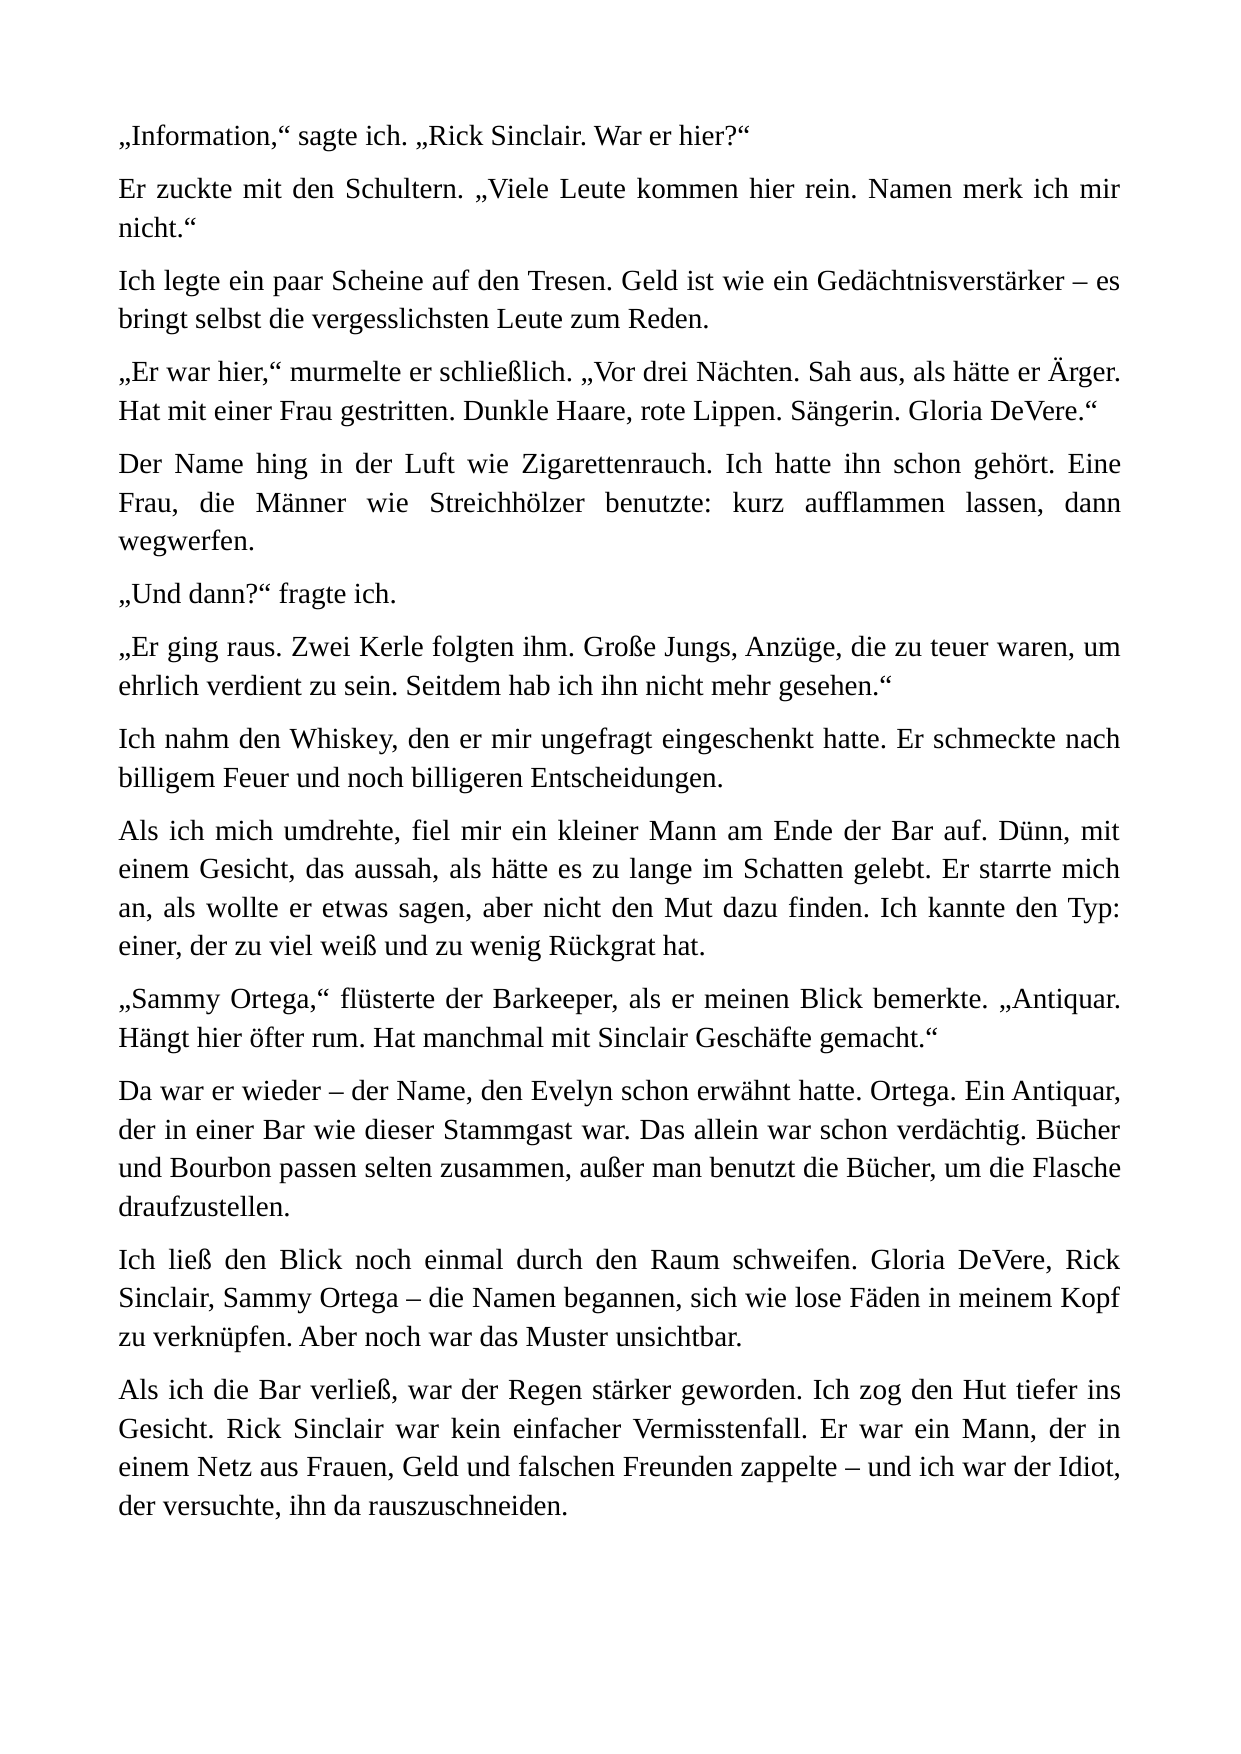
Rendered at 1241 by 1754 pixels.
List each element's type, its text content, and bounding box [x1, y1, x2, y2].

text „Er ging raus. Zwei Kerle folgten ihm. Große Jungs, Anzüge, die zu teuer waren, um ehrlich verdient zu sein. Seitdem hab ich ihn nicht mehr gesehen.“ [118, 629, 1122, 702]
text „Sammy Ortega,“ flüsterte der Barkeeper, als er meinen Blick bemerkte. „Antiquar. Hängt hier öfter rum. Hat manchmal mit Sinclair Geschäfte gemacht.“ [118, 982, 1122, 1054]
text Ich nahm den Whiskey, den er mir ungefragt eingeschenkt hatte. Er schmeckte nach billigem Feuer und noch billigeren Entscheidungen. [118, 721, 1122, 793]
text Ich ließ den Blick noch einmal durch den Raum schweifen. Gloria DeVere, Rick Sinclair, Sammy Ortega – die Namen begannen, sich wie lose Fäden in meinem Kopf zu verknüpfen. Aber noch war das Muster unsichtbar. [118, 1242, 1122, 1353]
text Der Name hing in der Luft wie Zigarettenrauch. Ich hatte ihn schon gehört. Eine Frau, die Männer wie Streichhölzer benutzte: kurz aufflammen lassen, dann wegwerfen. [118, 446, 1122, 557]
text „Und dann?“ fragte ich. [118, 576, 1122, 610]
text Ich legte ein paar Scheine auf den Tresen. Geld ist wie ein Gedächtnisverstärker – es bringt selbst die vergesslichsten Leute zum Reden. [118, 263, 1122, 335]
text Als ich die Bar verließ, war der Regen stärker geworden. Ich zog den Hut tiefer ins Gesicht. Rick Sinclair war kein einfacher Vermisstenfall. Er war ein Mann, der in einem Netz aus Frauen, Geld und falschen Freunden zappelte – und ich war der Idiot, der versuchte, ihn da rauszuschneiden. [118, 1372, 1122, 1521]
text Als ich mich umdrehte, fiel mir ein kleiner Mann am Ende der Bar auf. Dünn, mit einem Gesicht, das aussah, als hätte es zu lange im Schatten gelebt. Er starrte mich an, als wollte er etwas sagen, aber nicht den Mut dazu finden. Ich kannte den Typ: einer, der zu viel weiß und zu wenig Rückgrat hat. [118, 813, 1122, 962]
text Er zuckte mit den Schultern. „Viele Leute kommen hier rein. Namen merk ich mir nicht.“ [118, 171, 1122, 243]
text „Er war hier,“ murmelte er schließlich. „Vor drei Nächten. Sah aus, als hätte er Ärger. Hat mit einer Frau gestritten. Dunkle Haare, rote Lippen. Sängerin. Gloria DeVere.“ [118, 354, 1122, 427]
text „Information,“ sagte ich. „Rick Sinclair. War er hier?“ [118, 118, 1122, 152]
text Da war er wieder – der Name, den Evelyn schon erwähnt hatte. Ortega. Ein Antiquar, der in einer Bar wie dieser Stammgast war. Das allein war schon verdächtig. Bücher und Bourbon passen selten zusammen, außer man benutzt die Bücher, um die Flasche draufzustellen. [118, 1073, 1122, 1222]
